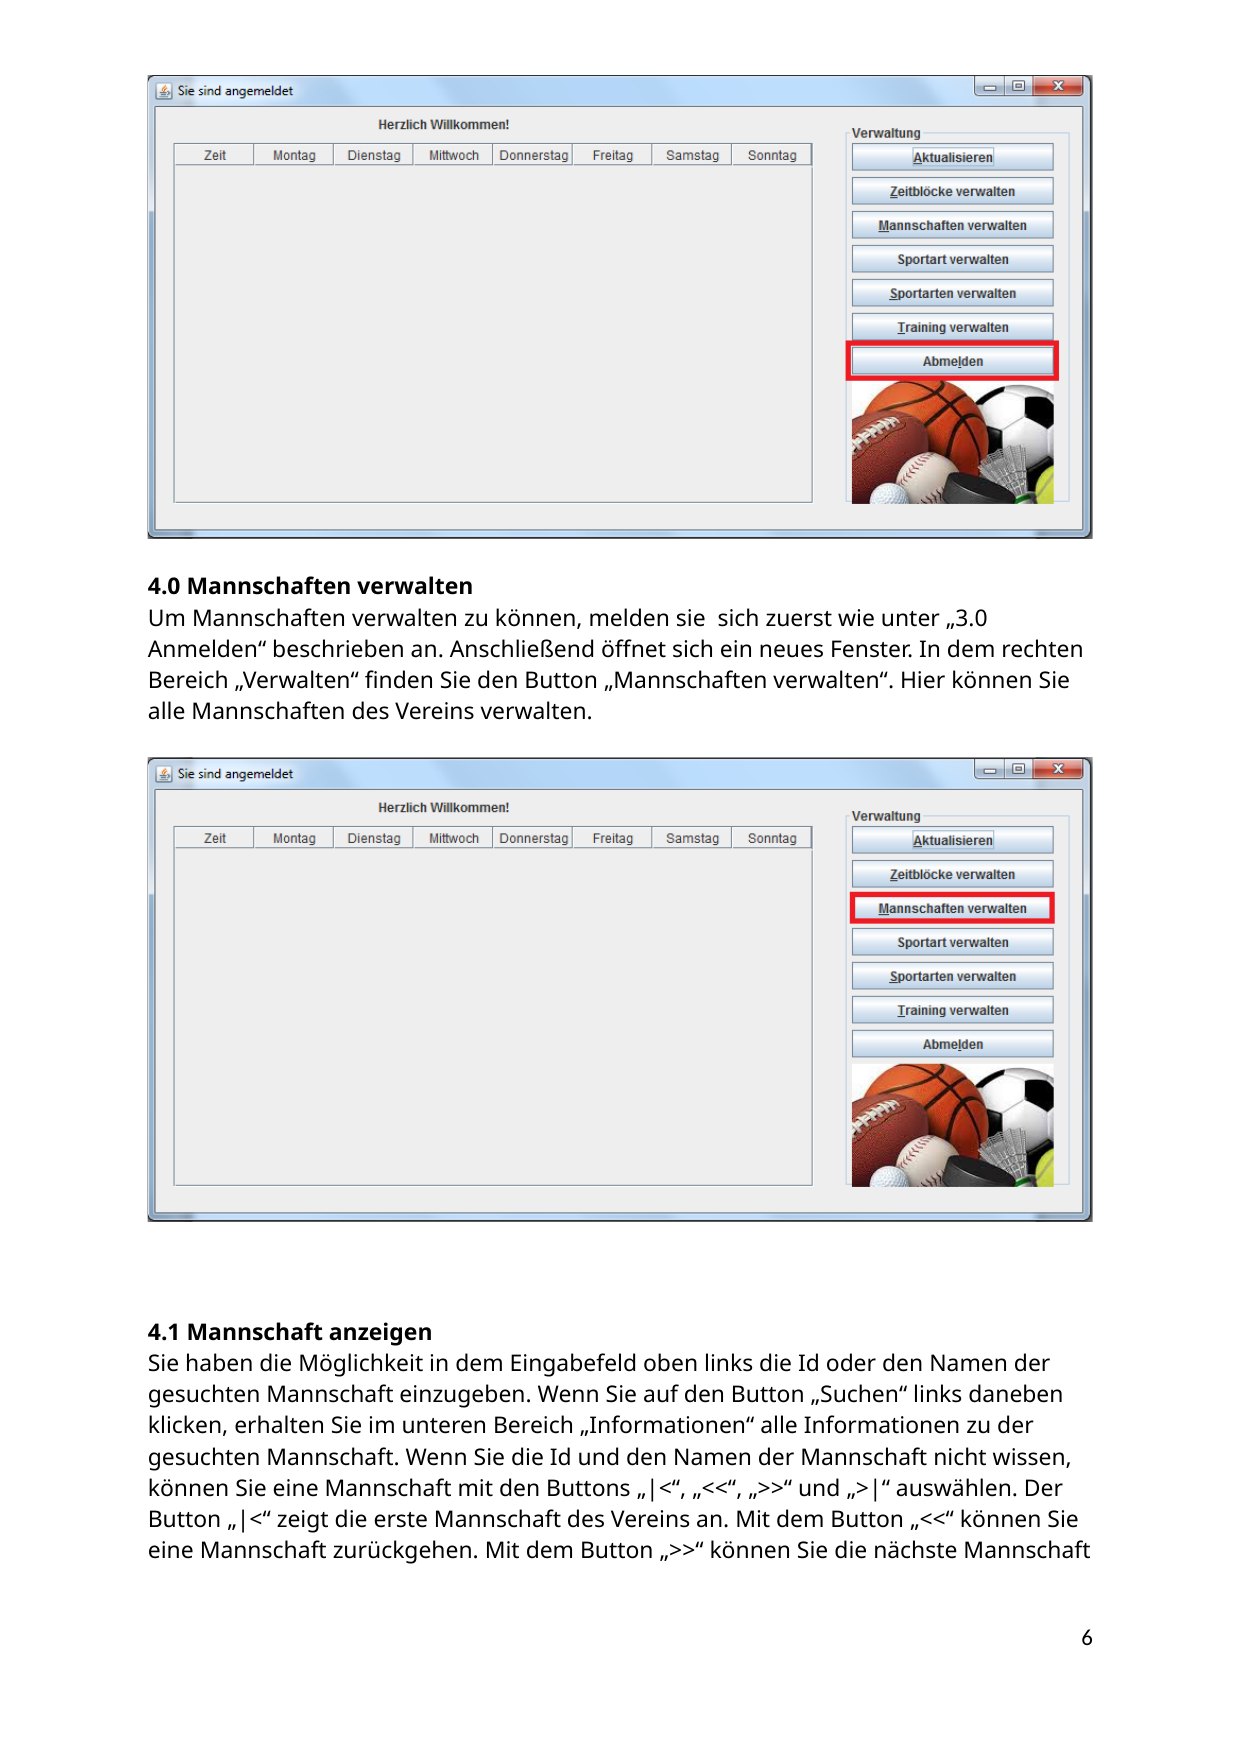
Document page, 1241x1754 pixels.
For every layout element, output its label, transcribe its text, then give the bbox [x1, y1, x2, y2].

list Um Mannschaften verwalten zu können, melden sie sich zuerst wie unter „3.0 Anmelden“ beschrieben an. Anschließend öffnet sich ein neues Fenster. In dem rechten Bereich „Verwalten“ finden Sie den Button „Mannschaften verwalten“. Hier können Sie alle Mannschaften des Vereins verwalten. [148, 602, 1093, 727]
text 4.1 Mannschaft anzeigen [148, 1316, 1093, 1347]
list 4.0 Mannschaften verwalten [148, 570, 1093, 602]
text Sie haben die Möglichkeit in dem Eingabefeld oben links die Id oder den Namen der gesuchten Mannschaft einzugeben. Wenn Sie auf den Button „Suchen“ links daneben klicken, erhalten Sie im unteren Bereich „Informationen“ alle Informationen zu der gesuchten Mannschaft. Wenn Sie die Id und den Namen der Mannschaft nicht wissen, können Sie eine Mannschaft mit den Buttons „|<“, „<<“, „>>“ und „>|“ auswählen. Der Button „|<“ zeigt die erste Mannschaft des Vereins an. Mit dem Button „<<“ können Sie eine Mannschaft zurückgehen. Mit dem Button „>>“ können Sie die nächste Mannschaft [148, 1347, 1093, 1566]
